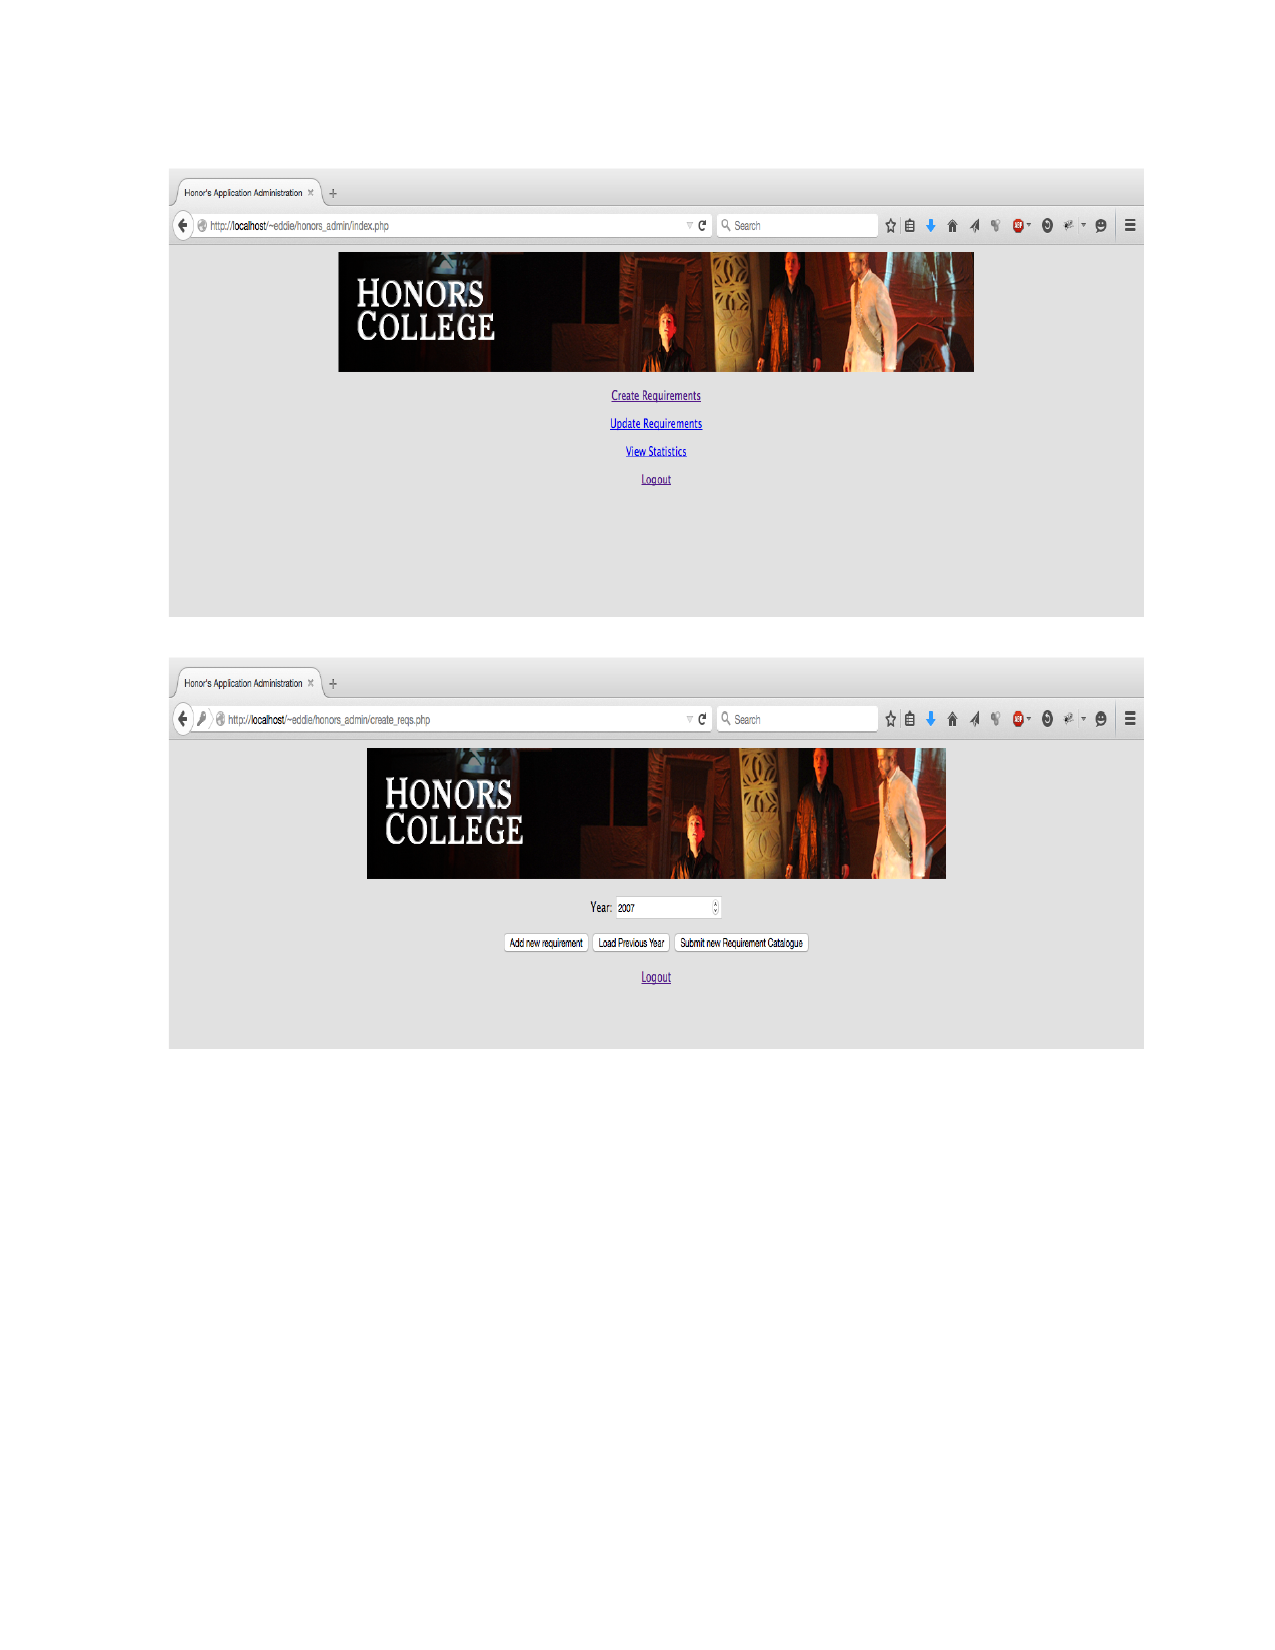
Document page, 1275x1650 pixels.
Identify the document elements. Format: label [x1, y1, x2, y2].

picture [168, 168, 1144, 617]
